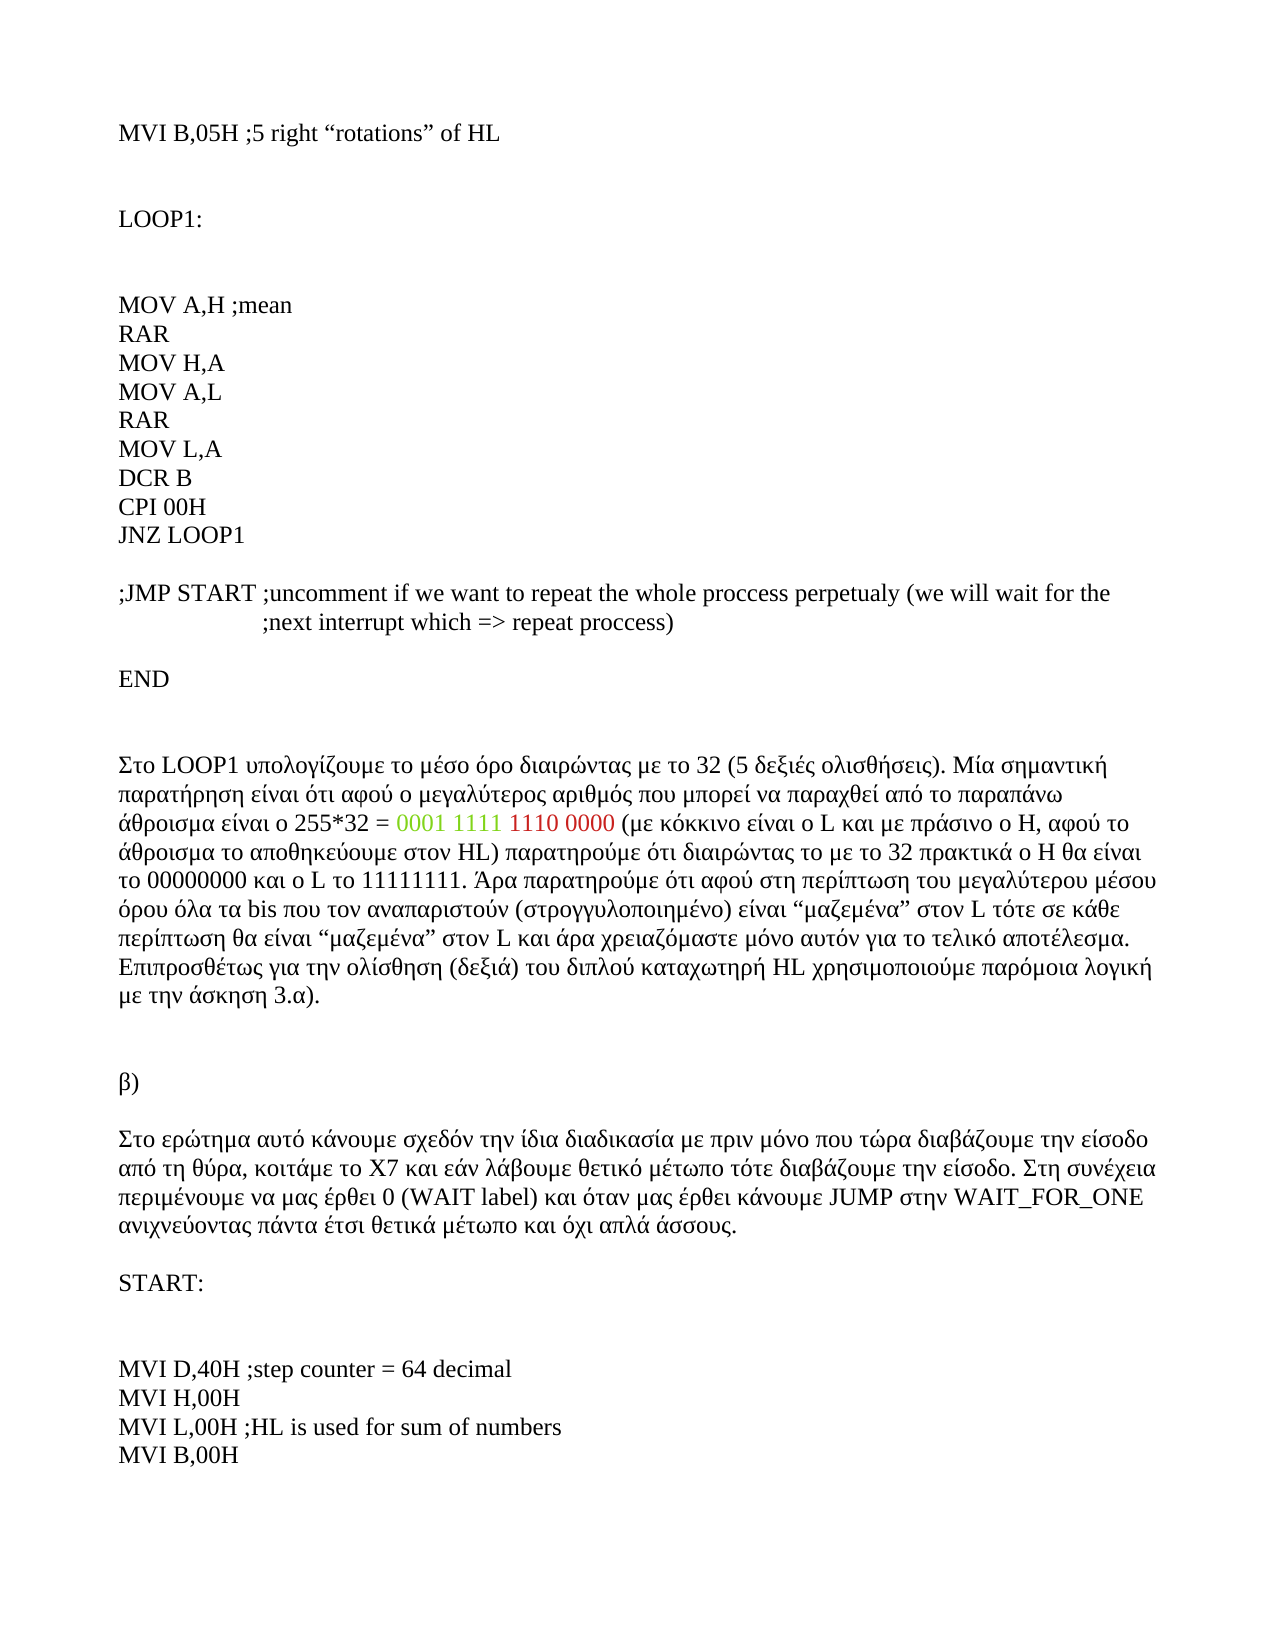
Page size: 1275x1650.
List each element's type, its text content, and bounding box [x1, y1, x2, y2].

text MVI H,00H [118, 1383, 1157, 1412]
text START: [118, 1268, 1157, 1297]
text MOV A,H ;mean [118, 291, 1157, 319]
text MOV A,L [118, 377, 1157, 406]
text MVI D,40H ;step counter = 64 decimal [118, 1354, 1157, 1383]
text Στο ερώτημα αυτό κάνουμε σχεδόν την ίδια διαδικασία με πριν μόνο που τώρα διαβάζουμε την είσοδο από τη θύρα, κοιτάμε το X7 και εάν λάβουμε θετικό μέτωπο τότε διαβάζουμε την είσοδο. Στη συνέχεια περιμένουμε να μας έρθει 0 (WAIT label) και όταν μας έρθει κάνουμε JUMP στην WAIT_FOR_ONE ανιχνεύοντας πάντα έτσι θετικά μέτωπο και όχι απλά άσσους. [118, 1124, 1157, 1239]
text ;next interrupt which => repeat proccess) [118, 607, 1157, 636]
text CPI 00H [118, 492, 1157, 521]
text MOV H,A [118, 348, 1157, 377]
text β) [118, 1067, 1157, 1096]
text MVI L,00H ;HL is used for sum of numbers [118, 1412, 1157, 1441]
text RAR [118, 319, 1157, 348]
text Στο LOOP1 υπολογίζουμε το μέσο όρο διαιρώντας με το 32 (5 δεξιές ολισθήσεις). Μία σημαντική παρατήρηση είναι ότι αφού ο μεγαλύτερος αριθμός που μπορεί να παραχθεί από το παραπάνω άθροισμα είναι ο 255*32 = 0001 1111 1110 0000 (με κόκκινο είναι ο L και με πράσινο ο Η, αφού το άθροισμα το αποθηκεύουμε στον HL) παρατηρούμε ότι διαιρώντας το με το 32 πρακτικά ο Η θα είναι το 00000000 και ο L το 11111111. Άρα παρατηρούμε ότι αφού στη περίπτωση του μεγαλύτερου μέσου όρου όλα τα bis που τον αναπαριστούν (στρογγυλοποιημένο) είναι “μαζεμένα” στον L τότε σε κάθε περίπτωση θα είναι “μαζεμένα” στον L και άρα χρειαζόμαστε μόνο αυτόν για το τελικό αποτέλεσμα. Επιπροσθέτως για την ολίσθηση (δεξιά) του διπλού καταχωτηρή HL χρησιμοποιούμε παρόμοια λογική με την άσκηση 3.α). [118, 751, 1157, 1009]
text DCR B [118, 463, 1157, 492]
text ;JMP START ;uncomment if we want to repeat the whole proccess perpetualy (we will wait for the [118, 578, 1157, 607]
text MOV L,A [118, 434, 1157, 463]
text END [118, 664, 1157, 693]
text RAR [118, 406, 1157, 434]
text LOOP1: [118, 204, 1157, 233]
text JNZ LOOP1 [118, 521, 1157, 549]
text MVI B,05H ;5 right “rotations” of HL [118, 118, 1157, 176]
text MVI B,00H [118, 1441, 1157, 1469]
